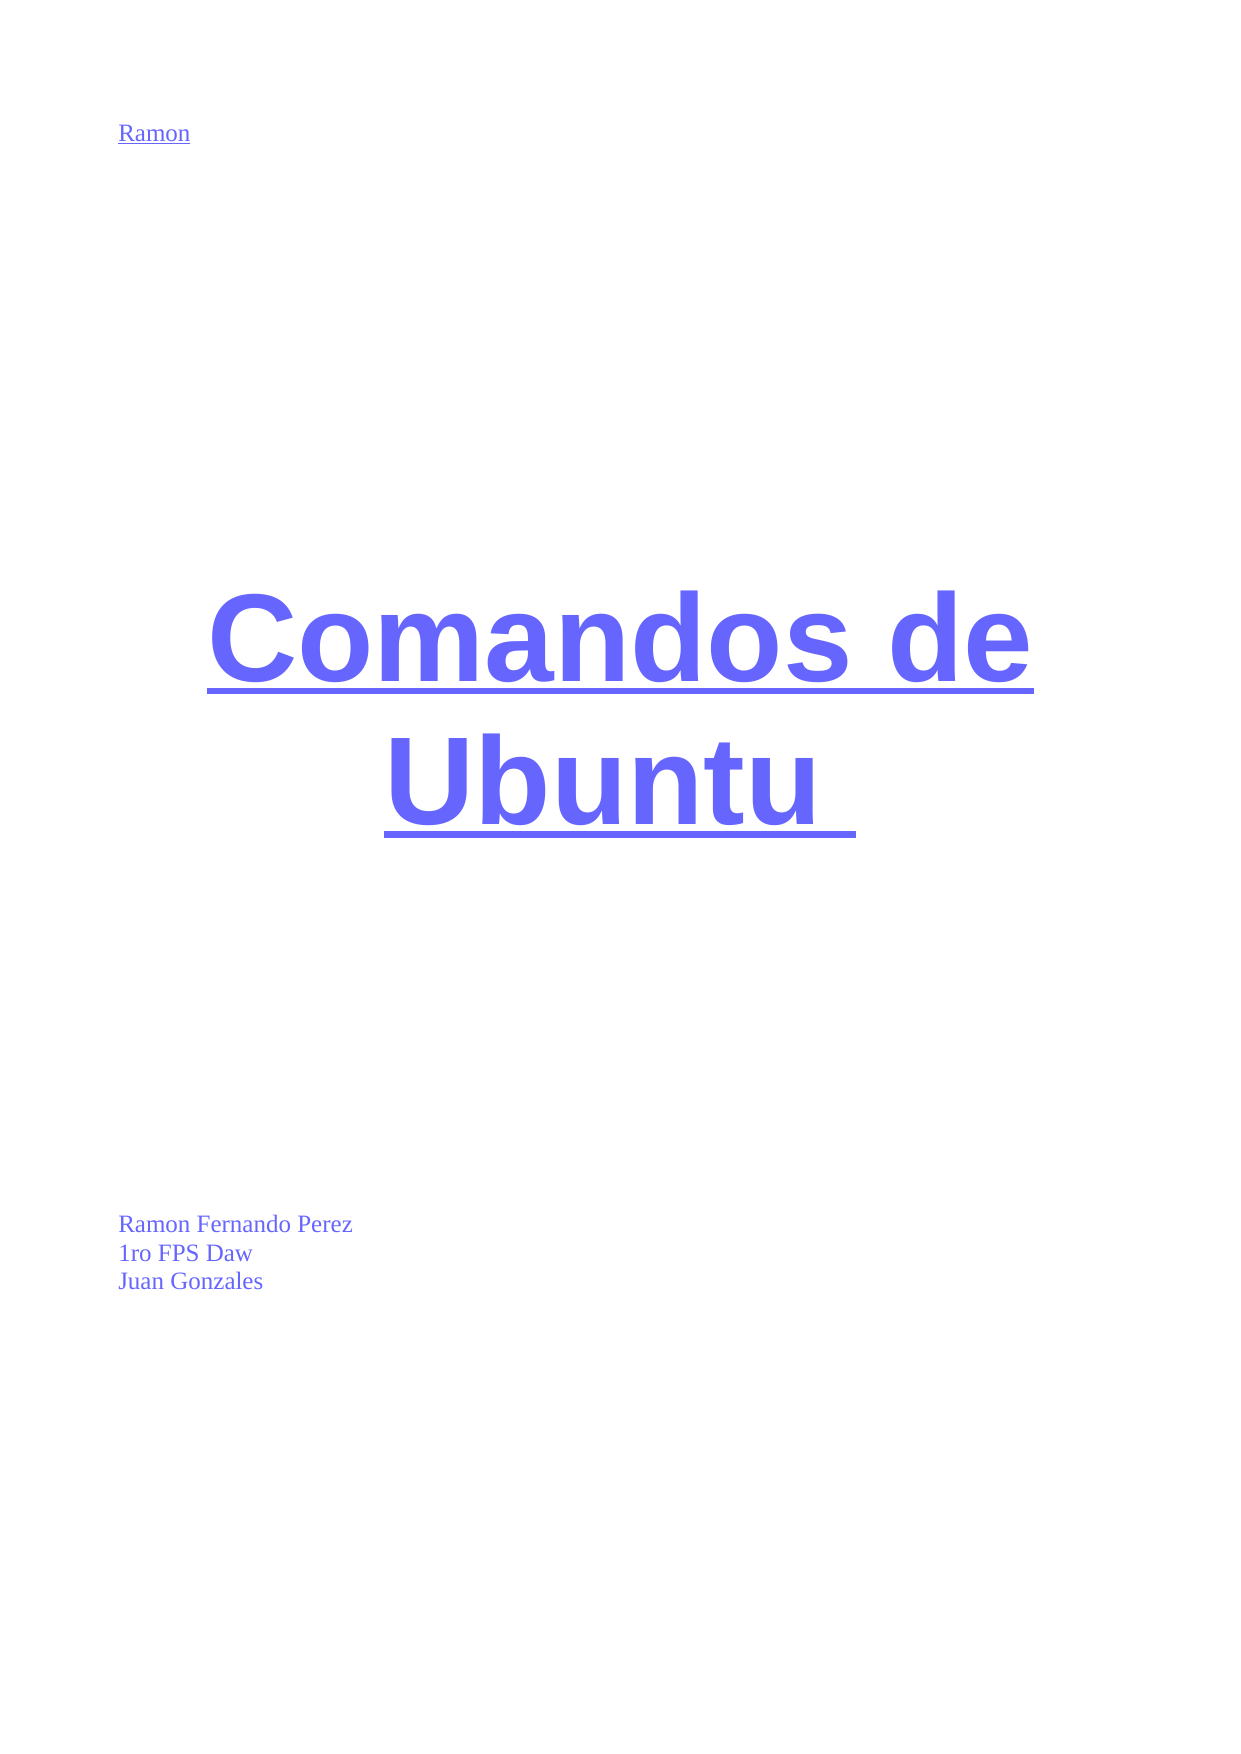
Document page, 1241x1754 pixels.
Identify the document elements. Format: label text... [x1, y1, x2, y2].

title Comandos de Ubuntu [118, 564, 1122, 851]
text 1ro FPS Daw [118, 1238, 1122, 1266]
text Juan Gonzales [118, 1266, 1122, 1295]
text Ramon Fernando Perez [118, 1209, 1122, 1238]
